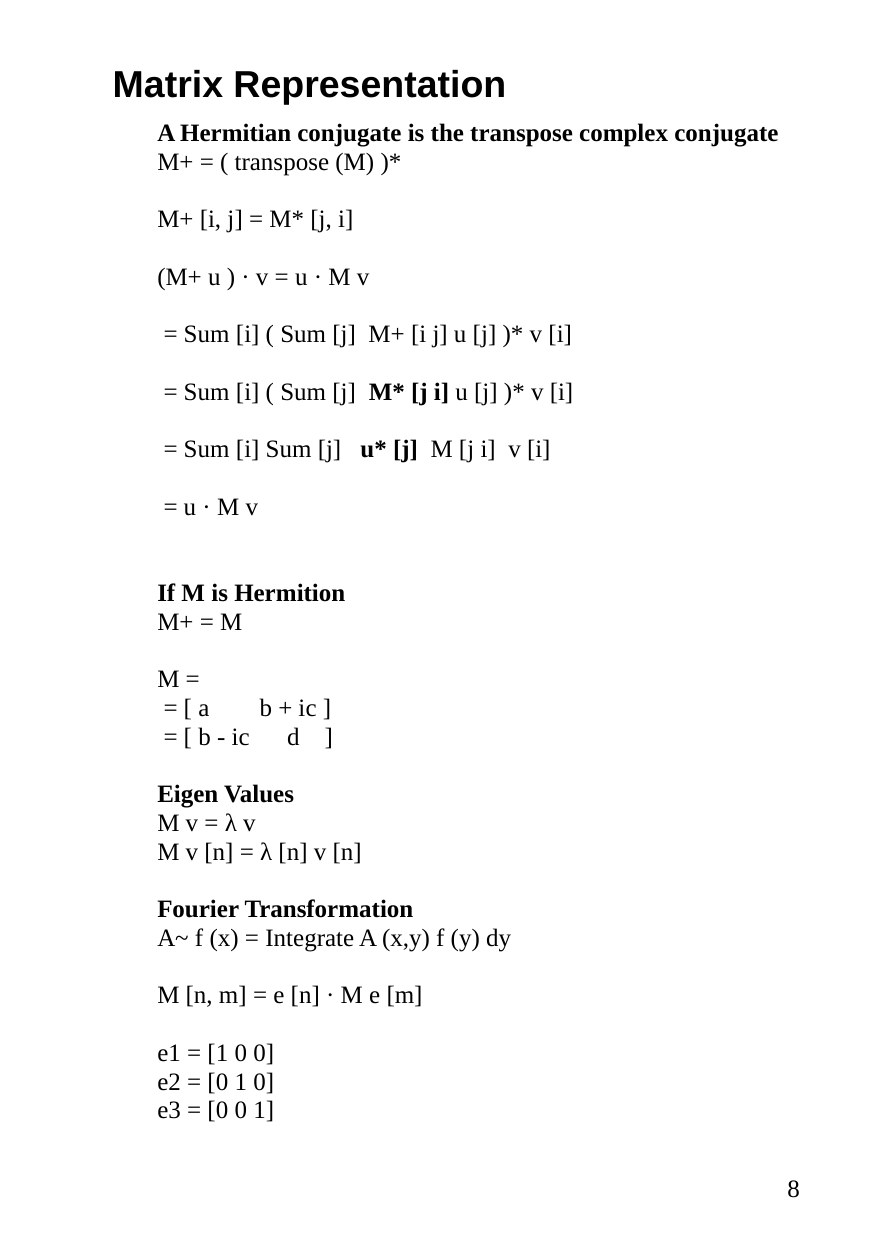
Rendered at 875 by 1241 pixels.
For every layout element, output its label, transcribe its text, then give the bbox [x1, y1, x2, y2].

table_cell [109, 837, 154, 866]
table_cell = [ a b + ic ] [154, 693, 793, 722]
table_cell [109, 434, 154, 463]
table_cell e2 = [0 1 0] [154, 1067, 793, 1096]
table_cell If M is Hermition [154, 578, 793, 607]
table_cell [154, 521, 793, 549]
table_cell [109, 779, 154, 808]
table_cell [109, 981, 154, 1009]
table_cell [154, 1009, 793, 1038]
table_cell [109, 176, 154, 204]
table_cell [109, 549, 154, 578]
table_cell [154, 751, 793, 779]
table_cell [154, 176, 793, 204]
subtitle Matrix Representation [112, 62, 799, 106]
table_cell [154, 348, 793, 377]
table_cell [109, 664, 154, 693]
table_cell e1 = [1 0 0] [154, 1038, 793, 1067]
table_header A Hermitian conjugate is the transpose complex conjugate [154, 118, 793, 147]
table_header [109, 118, 154, 147]
table_cell [109, 521, 154, 549]
table_cell (M+ u ) · v = u · M v [154, 262, 793, 291]
table_cell [109, 693, 154, 722]
table_cell M [n, m] = e [n] · M e [m] [154, 981, 793, 1009]
table_cell [109, 866, 154, 894]
table_cell [109, 808, 154, 837]
table_cell [109, 463, 154, 492]
table_cell [109, 923, 154, 952]
table_cell [109, 952, 154, 981]
table_cell = Sum [i] ( Sum [j] M+ [i j] u [j] )* v [i] [154, 319, 793, 348]
table_cell e3 = [0 0 1] [154, 1096, 793, 1124]
table_cell [109, 348, 154, 377]
table_cell = u · M v [154, 492, 793, 521]
table_cell [109, 147, 154, 176]
table_cell [109, 1067, 154, 1096]
table_cell [109, 233, 154, 262]
table_cell = Sum [i] Sum [j] u* [j] M [j i] v [i] [154, 434, 793, 463]
table_cell [154, 636, 793, 664]
table_cell [109, 751, 154, 779]
table_cell M v [n] = λ [n] v [n] [154, 837, 793, 866]
table_cell Fourier Transformation [154, 894, 793, 923]
table_cell = Sum [i] ( Sum [j] M* [j i] u [j] )* v [i] [154, 377, 793, 406]
table_cell [109, 607, 154, 636]
table_cell [109, 894, 154, 923]
table_cell [154, 463, 793, 492]
table_cell [109, 377, 154, 406]
table_cell M+ [i, j] = M* [j, i] [154, 204, 793, 233]
table_cell [154, 291, 793, 319]
table_cell [154, 233, 793, 262]
table_cell M+ = ( transpose (M) )* [154, 147, 793, 176]
table_cell M = [154, 664, 793, 693]
table_cell = [ b - ic d ] [154, 722, 793, 751]
table_cell [109, 636, 154, 664]
table_cell [109, 291, 154, 319]
table_cell [109, 1038, 154, 1067]
table_cell [109, 262, 154, 291]
table_cell [154, 952, 793, 981]
table_cell [109, 578, 154, 607]
table_cell [109, 1009, 154, 1038]
table_cell [109, 722, 154, 751]
table_cell [154, 866, 793, 894]
table_cell [109, 204, 154, 233]
table_cell M+ = M [154, 607, 793, 636]
table_cell [109, 406, 154, 434]
table_cell [109, 492, 154, 521]
table_cell M v = λ v [154, 808, 793, 837]
table_cell [154, 406, 793, 434]
table_cell [109, 319, 154, 348]
table_cell A~ f (x) = Integrate A (x,y) f (y) dy [154, 923, 793, 952]
table_cell [109, 1096, 154, 1124]
table_cell Eigen Values [154, 779, 793, 808]
table_cell [154, 549, 793, 578]
